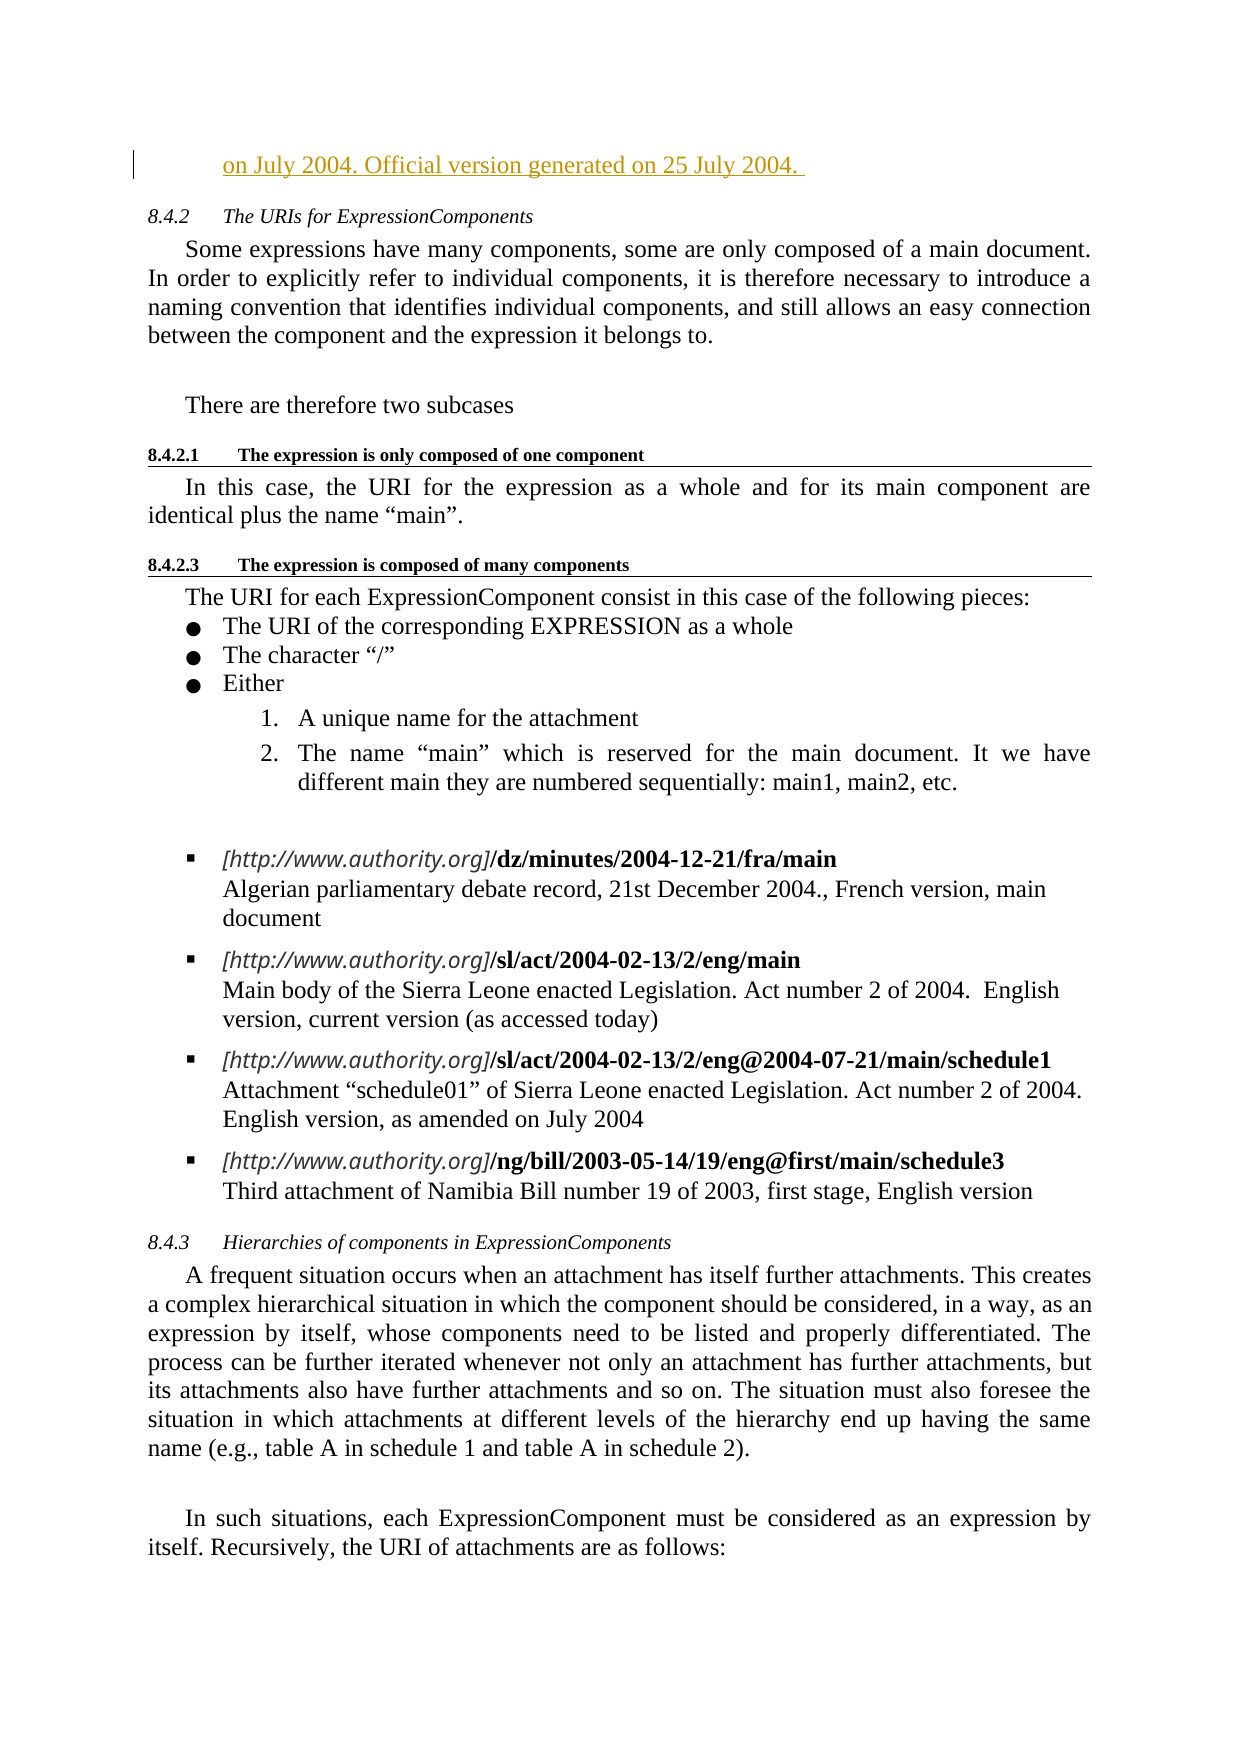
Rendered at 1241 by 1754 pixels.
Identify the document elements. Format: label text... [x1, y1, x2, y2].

list [http://www.authority.org]/dz/minutes/2004-12-21/fra/main Algerian parliamentary debate record, 21st December 2004., French version, main document [185, 843, 1092, 932]
list The URI of the corresponding EXPRESSION as a whole [185, 611, 1092, 640]
text In such situations, each ExpressionComponent must be considered as an expression by itself. Recursively, the URI of attachments are as follows: [148, 1503, 1092, 1560]
text 2. The name “main” which is reserved for the main document. It we have different main they are numbered sequentially: main1, main2, etc. [260, 738, 1092, 796]
text In this case, the URI for the expression as a whole and for its main component are identical plus the name “main”. [148, 472, 1092, 529]
text Some expressions have many components, some are only composed of a main document. In order to explicitly refer to individual components, it is therefore necessary to introduce a naming convention that identifies individual components, and still allows an easy connection between the component and the expression it belongs to. [148, 234, 1092, 349]
text The URI for each ExpressionComponent consist in this case of the following pieces: [148, 582, 1092, 611]
list The character “/” [185, 640, 1092, 668]
subtitle The expression is only composed of one component [148, 444, 1092, 466]
subtitle The expression is composed of many components [148, 554, 1092, 576]
list [http://www.authority.org]/ng/bill/2003-05-14/19/eng@first/main/schedule3 Third attachment of Namibia Bill number 19 of 2003, first stage, English version [185, 1145, 1092, 1205]
list Either [185, 668, 1092, 697]
text There are therefore two subcases [148, 390, 1092, 419]
list [http://www.authority.org]/sl/act/2004-02-13/2/eng/main Main body of the Sierra Leone enacted Legislation. Act number 2 of 2004. English version, current version (as accessed today) [185, 944, 1092, 1032]
text 1. A unique name for the attachment [260, 703, 1092, 732]
list [http://www.authority.org]/sl/act/2004-02-13/2/eng@2004-07-21/main/schedule1 Attachment “schedule01” of Sierra Leone enacted Legislation. Act number 2 of 2004. English version, as amended on July 2004 [185, 1044, 1092, 1133]
list on July 2004. Official version generated on 25 July 2004. [185, 150, 1092, 179]
subtitle The URIs for ExpressionComponents [148, 204, 1092, 228]
subtitle Hierarchies of components in ExpressionComponents [148, 1230, 1092, 1254]
text A frequent situation occurs when an attachment has itself further attachments. This creates a complex hierarchical situation in which the component should be considered, in a way, as an expression by itself, whose components need to be listed and properly differentiated. The process can be further iterated whenever not only an attachment has further attachments, but its attachments also have further attachments and so on. The situation must also foresee the situation in which attachments at different levels of the hierarchy end up having the same name (e.g., table A in schedule 1 and table A in schedule 2). [148, 1260, 1092, 1462]
